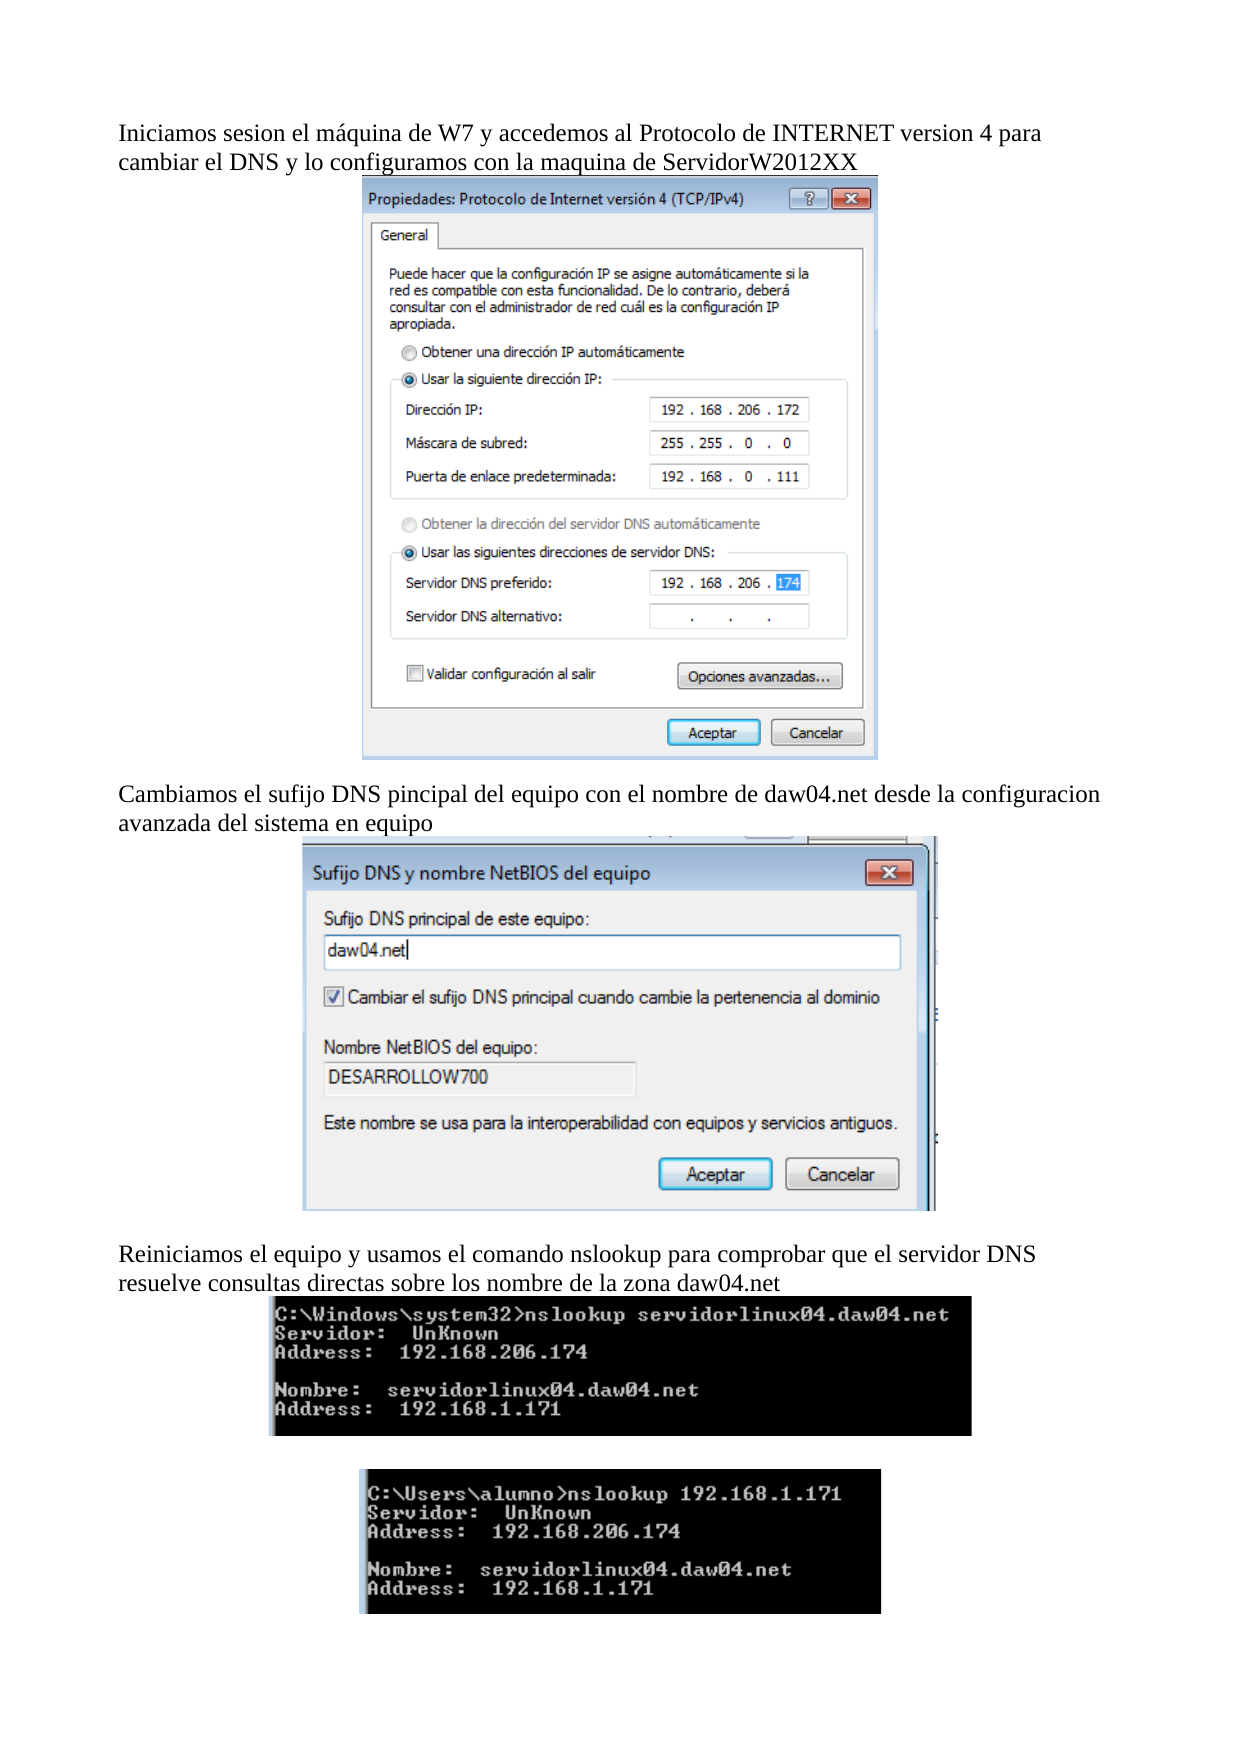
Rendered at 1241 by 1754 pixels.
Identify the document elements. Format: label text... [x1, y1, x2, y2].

text Cambiamos el sufijo DNS pincipal del equipo con el nombre de daw04.net desde la configuracion avanzada del sistema en equipo [118, 779, 1122, 837]
picture [359, 1469, 882, 1614]
picture [302, 836, 939, 1211]
picture [362, 175, 879, 760]
picture [268, 1296, 972, 1436]
text Reiniciamos el equipo y usamos el comando nslookup para comprobar que el servidor DNS resuelve consultas directas sobre los nombre de la zona daw04.net [118, 1239, 1122, 1297]
text Iniciamos sesion el máquina de W7 y accedemos al Protocolo de INTERNET version 4 para cambiar el DNS y lo configuramos con la maquina de ServidorW2012XX [118, 118, 1122, 176]
